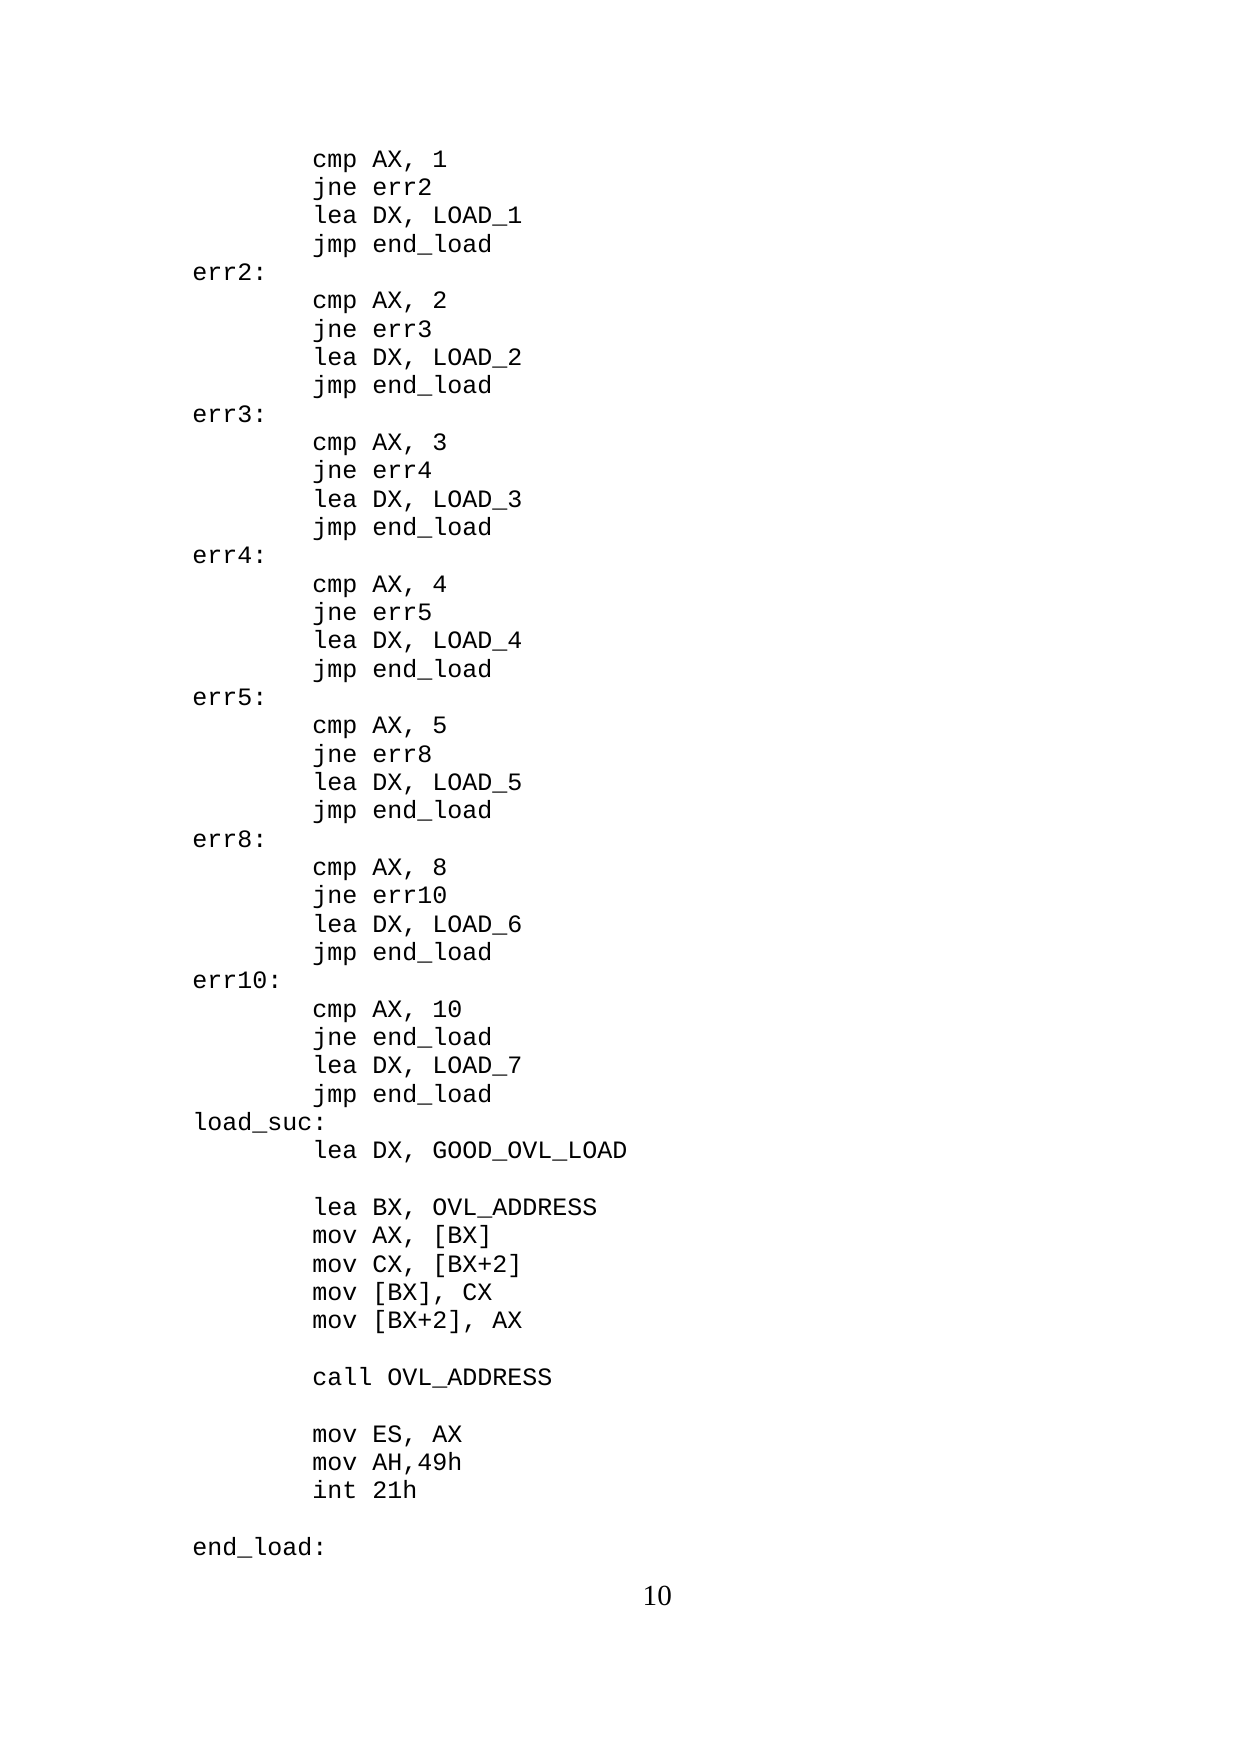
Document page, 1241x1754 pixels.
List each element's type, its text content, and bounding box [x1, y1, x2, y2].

text cmp AX, 8 [118, 855, 1122, 883]
text jne err2 [118, 175, 1122, 203]
text jne err10 [118, 883, 1122, 911]
text jne end_load [118, 1025, 1122, 1053]
text jmp end_load [118, 373, 1122, 401]
text jmp end_load [118, 231, 1122, 260]
text lea DX, LOAD_2 [118, 345, 1122, 373]
text cmp AX, 3 [118, 430, 1122, 458]
text cmp AX, 5 [118, 713, 1122, 741]
text mov [BX], CX [118, 1280, 1122, 1308]
text lea BX, OVL_ADDRESS [118, 1195, 1122, 1223]
text lea DX, GOOD_OVL_LOAD [118, 1138, 1122, 1166]
text jne err3 [118, 316, 1122, 345]
text jne err8 [118, 741, 1122, 770]
text err10: [118, 968, 1122, 996]
text jmp end_load [118, 940, 1122, 968]
text jmp end_load [118, 798, 1122, 826]
text jne err5 [118, 600, 1122, 628]
text lea DX, LOAD_7 [118, 1053, 1122, 1081]
text int 21h [118, 1478, 1122, 1506]
text lea DX, LOAD_4 [118, 628, 1122, 656]
text jmp end_load [118, 656, 1122, 685]
text err5: [118, 685, 1122, 713]
text jmp end_load [118, 515, 1122, 543]
text lea DX, LOAD_1 [118, 203, 1122, 231]
text mov AX, [BX] [118, 1223, 1122, 1251]
text err3: [118, 401, 1122, 430]
text mov CX, [BX+2] [118, 1251, 1122, 1280]
text lea DX, LOAD_5 [118, 770, 1122, 798]
text lea DX, LOAD_6 [118, 911, 1122, 940]
text err4: [118, 543, 1122, 571]
text mov ES, AX [118, 1421, 1122, 1450]
text call OVL_ADDRESS [118, 1365, 1122, 1393]
text jmp end_load [118, 1081, 1122, 1110]
text mov [BX+2], AX [118, 1308, 1122, 1336]
text jne err4 [118, 458, 1122, 486]
text end_load: [118, 1535, 1122, 1563]
text err2: [118, 260, 1122, 288]
text cmp AX, 10 [118, 996, 1122, 1025]
text cmp AX, 4 [118, 571, 1122, 600]
text load_suc: [118, 1110, 1122, 1138]
text cmp AX, 1 [118, 146, 1122, 175]
text cmp AX, 2 [118, 288, 1122, 316]
text err8: [118, 826, 1122, 855]
text mov AH,49h [118, 1450, 1122, 1478]
text lea DX, LOAD_3 [118, 486, 1122, 515]
